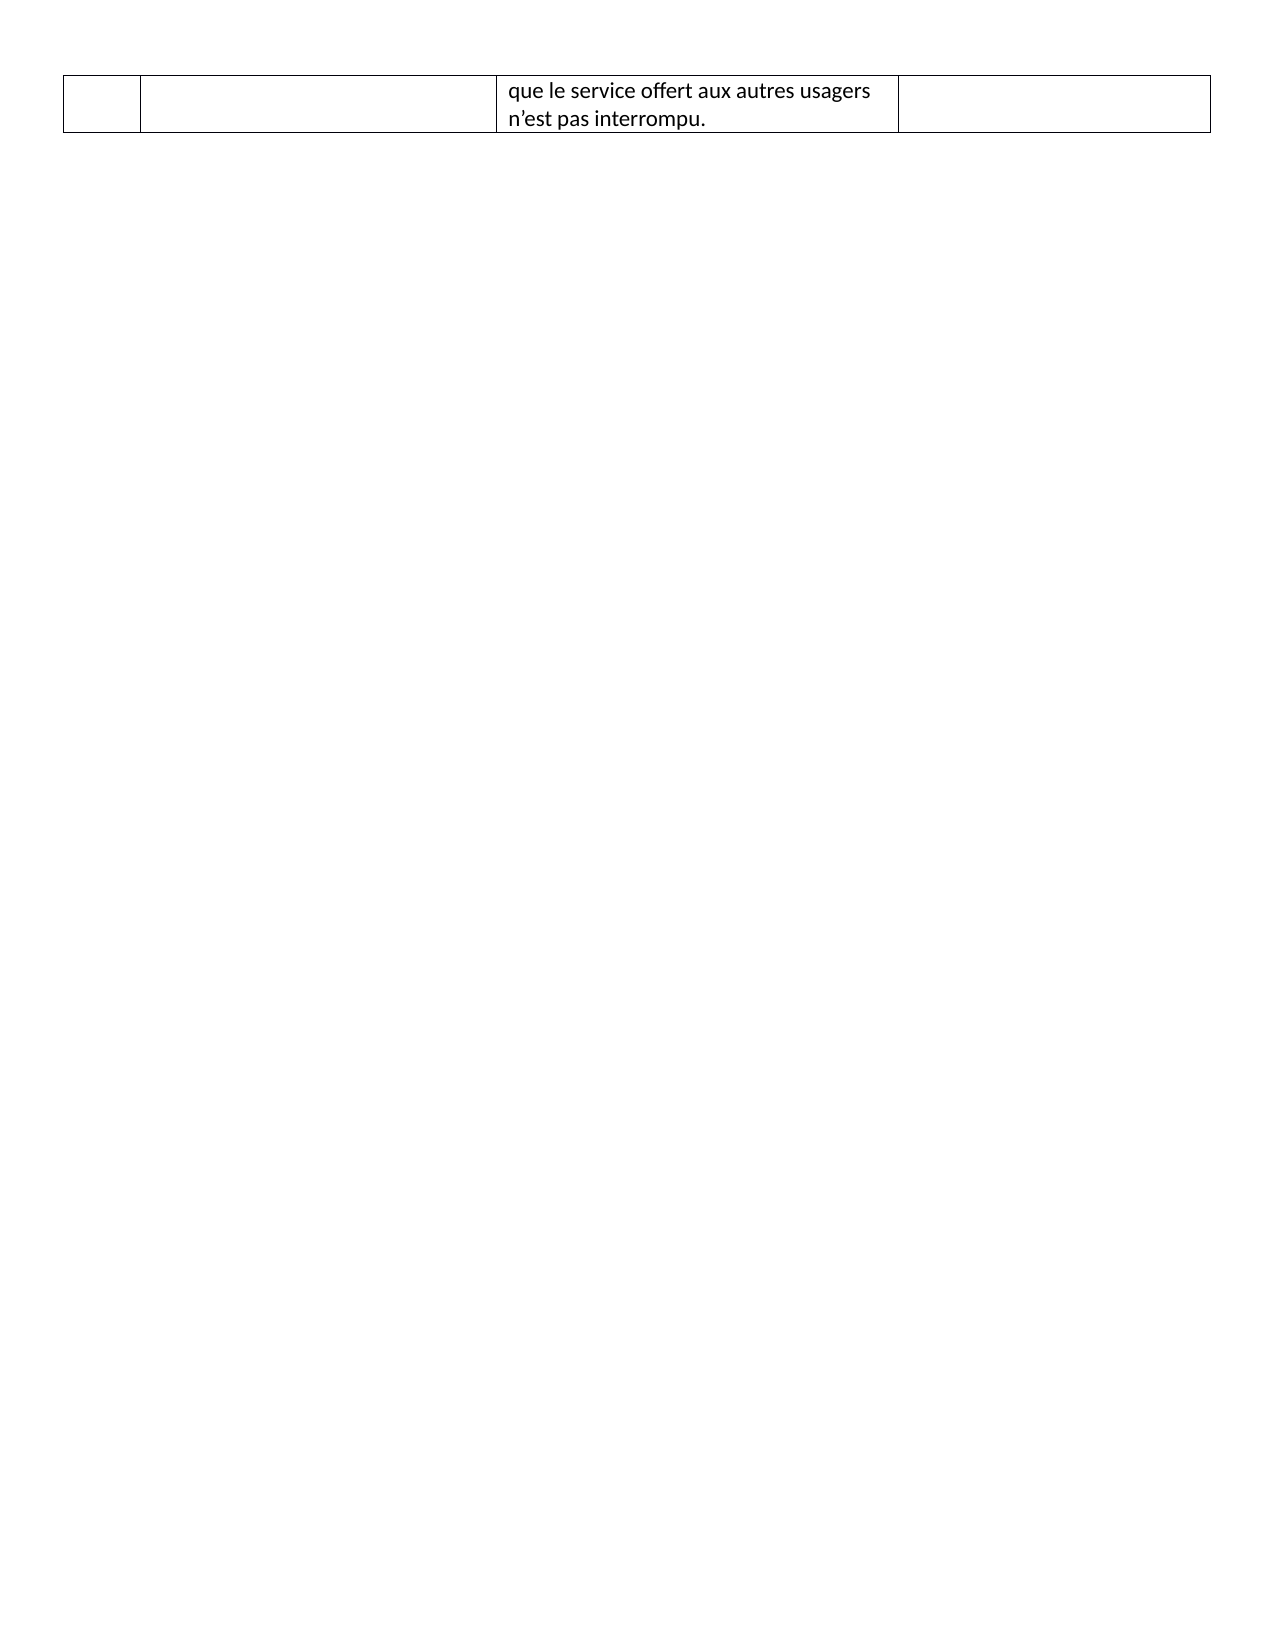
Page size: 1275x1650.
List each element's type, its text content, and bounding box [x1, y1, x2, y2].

table_cell [64, 76, 140, 132]
table_cell [899, 76, 1210, 132]
table_cell [141, 76, 496, 132]
table_cell que le service offert aux autres usagers n’est pas interrompu. [497, 76, 898, 132]
